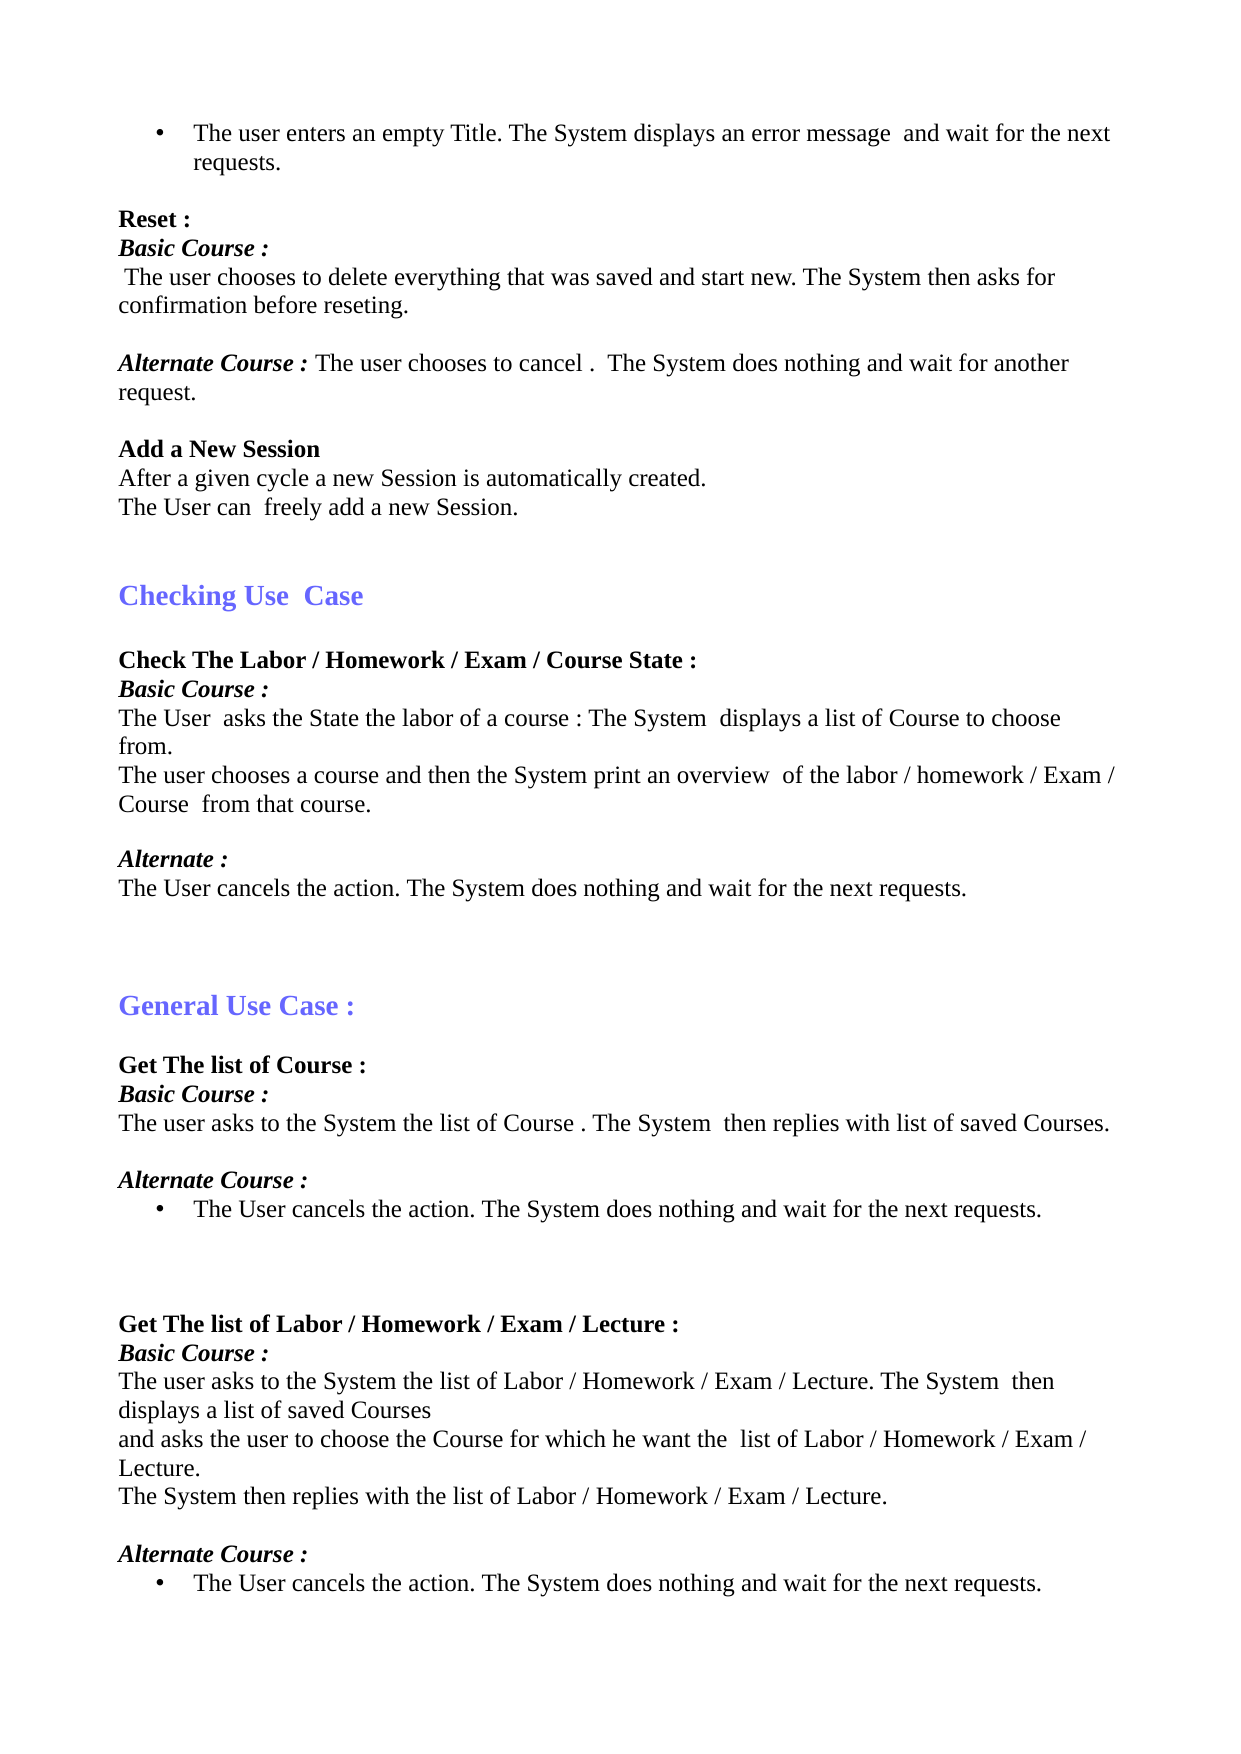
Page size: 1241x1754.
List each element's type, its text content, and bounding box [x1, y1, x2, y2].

text Basic Course : [118, 674, 1122, 703]
list The User cancels the action. The System does nothing and wait for the next requests. [156, 1194, 1122, 1223]
text Basic Course : [118, 1079, 1122, 1108]
text Checking Use Case [118, 578, 1122, 612]
text After a given cycle a new Session is automatically created. [118, 463, 1122, 492]
text Check The Labor / Homework / Exam / Course State : [118, 645, 1122, 674]
text The user chooses to delete everything that was saved and start new. The System then asks for confirmation before reseting. [118, 262, 1122, 319]
text The user chooses a course and then the System print an overview of the labor / homework / Exam / Course from that course. [118, 760, 1122, 818]
text The User asks the State the labor of a course : The System displays a list of Course to choose from. [118, 703, 1122, 760]
list The User cancels the action. The System does nothing and wait for the next requests. [156, 1568, 1122, 1596]
text Alternate Course : The user chooses to cancel . The System does nothing and wait for another request. [118, 348, 1122, 406]
text Basic Course : [118, 233, 1122, 262]
text The User can freely add a new Session. [118, 492, 1122, 521]
text The user asks to the System the list of Labor / Homework / Exam / Lecture. The System then displays a list of saved Courses [118, 1366, 1122, 1424]
text The User cancels the action. The System does nothing and wait for the next requests. [118, 873, 1122, 902]
text and asks the user to choose the Course for which he want the list of Labor / Homework / Exam / Lecture. [118, 1424, 1122, 1481]
text General Use Case : [118, 988, 1122, 1021]
text Get The list of Labor / Homework / Exam / Lecture : [118, 1309, 1122, 1338]
text Alternate Course : [118, 1539, 1122, 1568]
text Get The list of Course : [118, 1050, 1122, 1079]
text Reset : [118, 204, 1122, 233]
text Alternate Course : [118, 1165, 1122, 1194]
text The System then replies with the list of Labor / Homework / Exam / Lecture. [118, 1481, 1122, 1510]
text Add a New Session [118, 434, 1122, 463]
text The user asks to the System the list of Course . The System then replies with list of saved Courses. [118, 1108, 1122, 1136]
text Basic Course : [118, 1338, 1122, 1366]
text Alternate : [118, 844, 1122, 873]
list The user enters an empty Title. The System displays an error message and wait for the next requests. [156, 118, 1122, 176]
